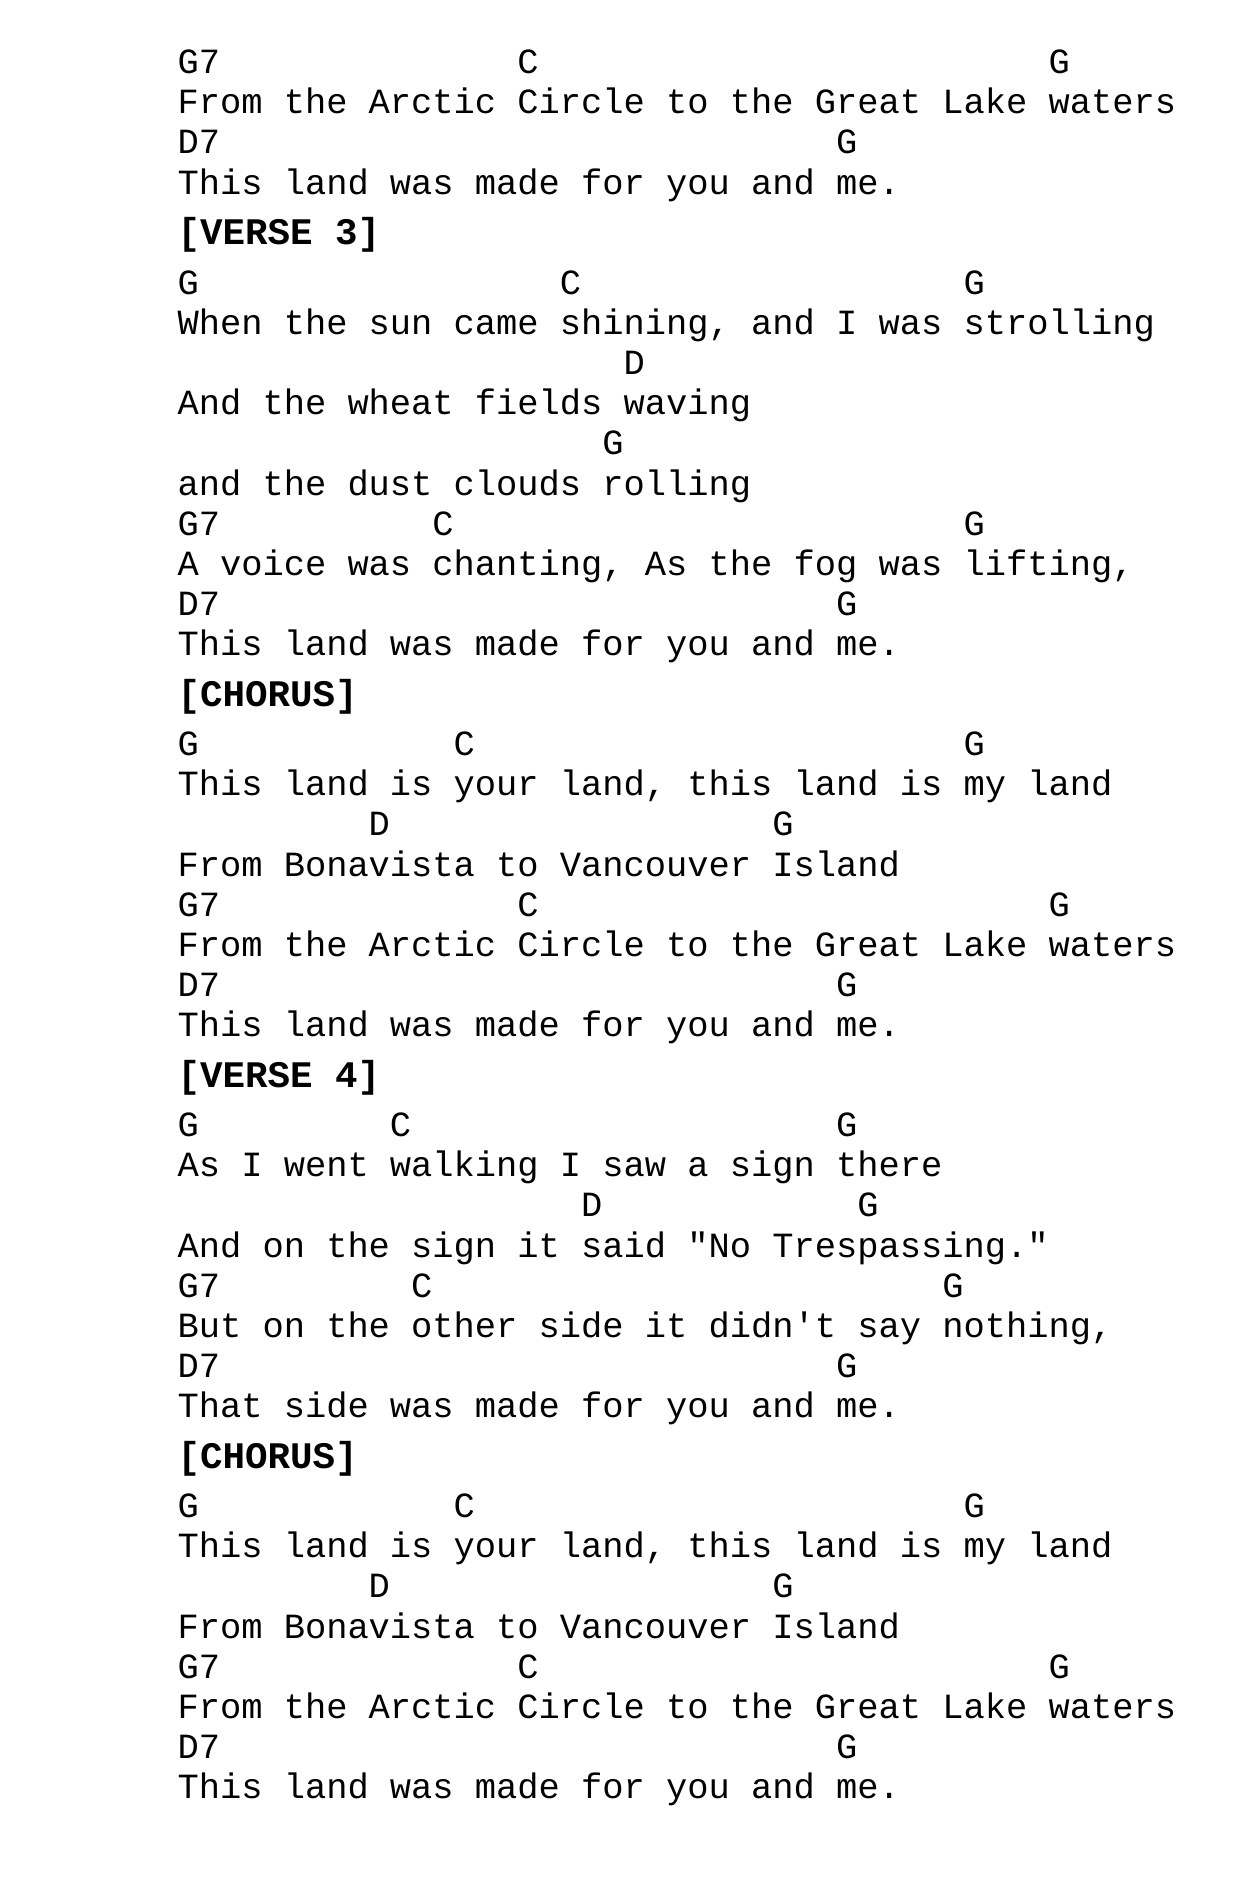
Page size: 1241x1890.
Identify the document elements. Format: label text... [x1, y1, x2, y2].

text G C G [177, 726, 1196, 766]
text But on the other side it didn't say nothing, [177, 1308, 1196, 1348]
text From Bonavista to Vancouver Island [177, 1608, 1196, 1649]
text This land was made for you and me. [177, 1007, 1196, 1047]
text This land is your land, this land is my land [177, 766, 1196, 806]
text G C G [177, 1488, 1196, 1528]
text From the Arctic Circle to the Great Lake waters [177, 84, 1196, 124]
text D G [177, 1568, 1196, 1608]
text D [177, 345, 1196, 385]
text D7 G [177, 1729, 1196, 1769]
text G7 C G [177, 506, 1196, 546]
text This land was made for you and me. [177, 626, 1196, 666]
text G [177, 425, 1196, 465]
text G7 C G [177, 1268, 1196, 1308]
text A voice was chanting, As the fog was lifting, [177, 546, 1196, 586]
text G C G [177, 265, 1196, 305]
text When the sun came shining, and I was strolling [177, 305, 1196, 345]
text G7 C G [177, 887, 1196, 927]
subtitle [VERSE 3] [177, 213, 1196, 256]
text That side was made for you and me. [177, 1388, 1196, 1428]
text This land was made for you and me. [177, 164, 1196, 205]
text And on the sign it said "No Trespassing." [177, 1227, 1196, 1268]
text This land was made for you and me. [177, 1769, 1196, 1809]
text As I went walking I saw a sign there [177, 1147, 1196, 1187]
text G7 C G [177, 44, 1196, 84]
text From Bonavista to Vancouver Island [177, 846, 1196, 887]
text And the wheat fields waving [177, 385, 1196, 425]
text G7 C G [177, 1649, 1196, 1689]
text G C G [177, 1107, 1196, 1147]
text This land is your land, this land is my land [177, 1528, 1196, 1568]
subtitle [VERSE 4] [177, 1056, 1196, 1098]
subtitle [CHORUS] [177, 1437, 1196, 1479]
text From the Arctic Circle to the Great Lake waters [177, 1689, 1196, 1729]
text D7 G [177, 967, 1196, 1007]
text and the dust clouds rolling [177, 465, 1196, 506]
text D7 G [177, 586, 1196, 626]
text D7 G [177, 1348, 1196, 1388]
text From the Arctic Circle to the Great Lake waters [177, 927, 1196, 967]
text D G [177, 806, 1196, 846]
subtitle [CHORUS] [177, 675, 1196, 717]
text D7 G [177, 124, 1196, 164]
text D G [177, 1187, 1196, 1227]
